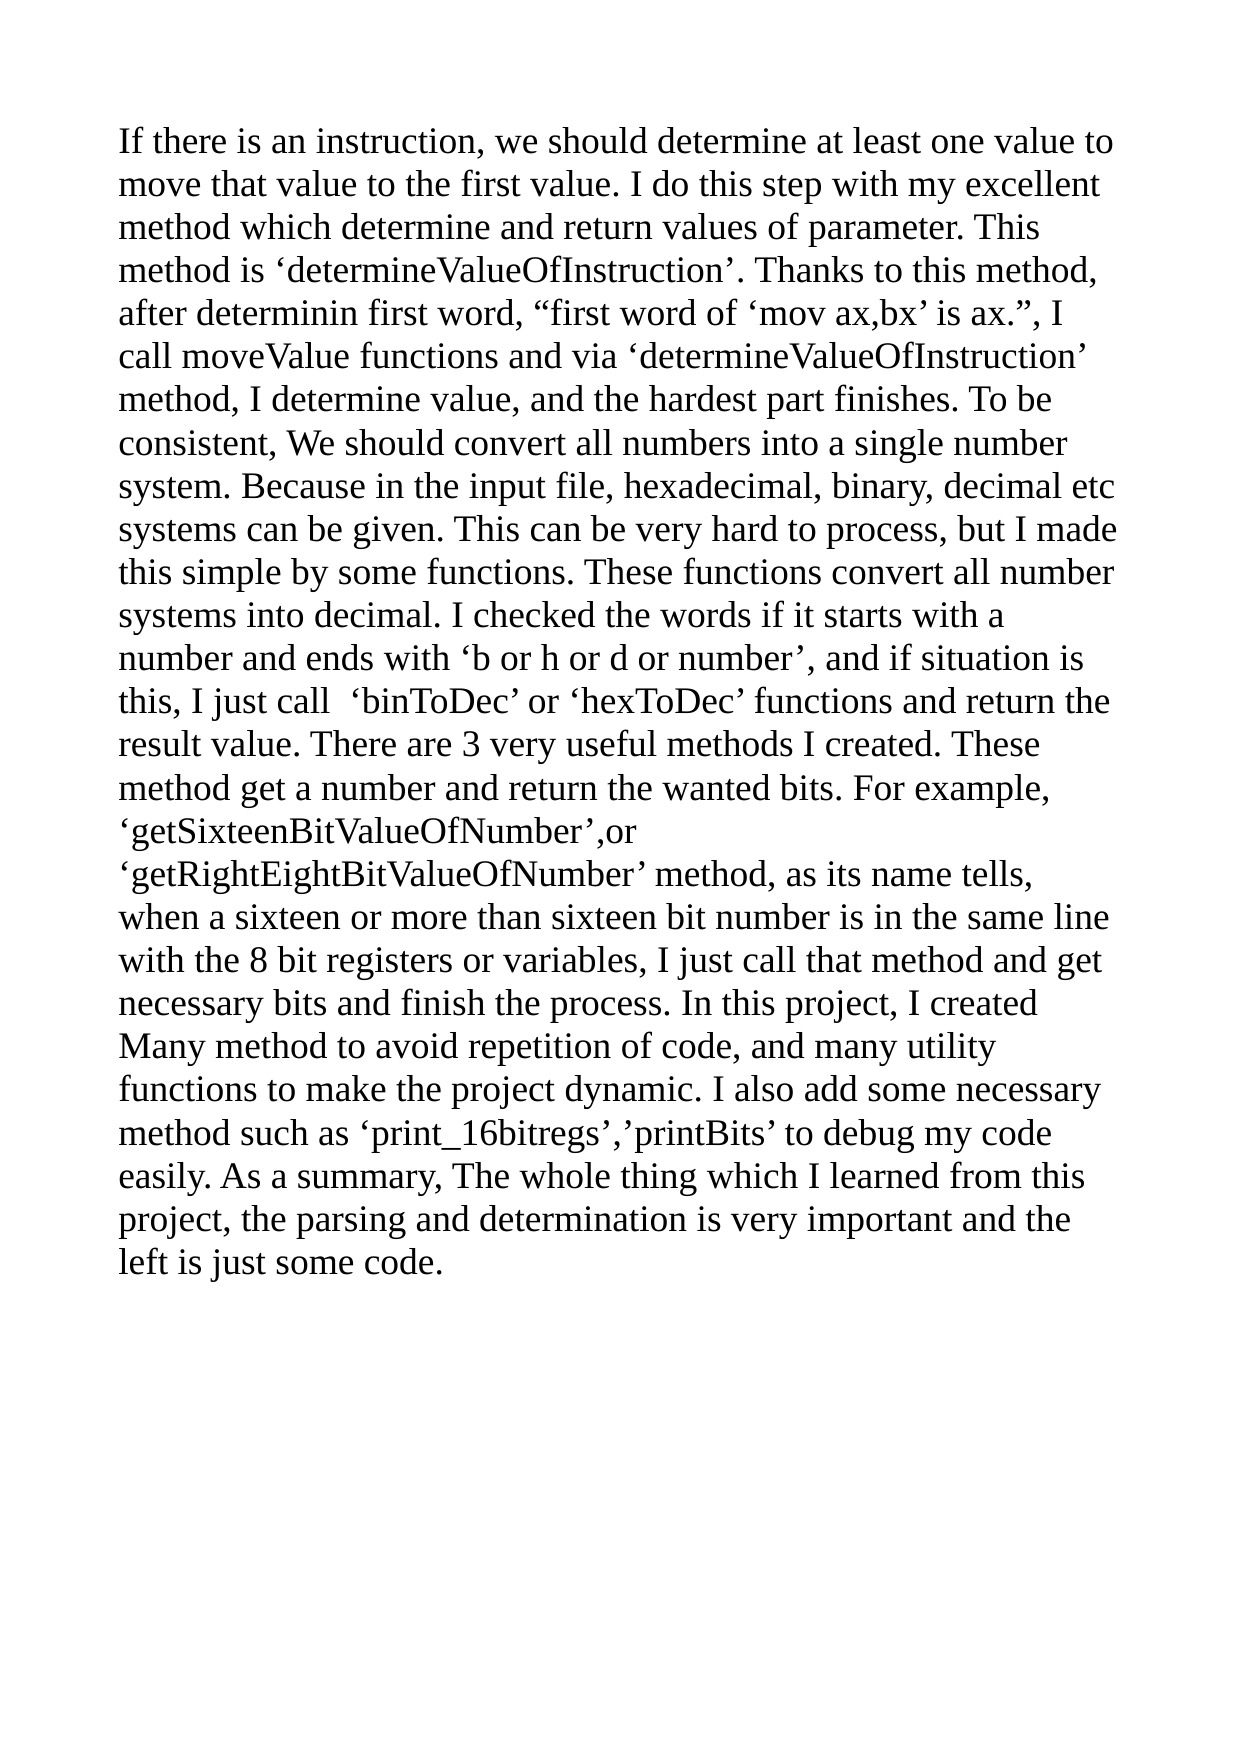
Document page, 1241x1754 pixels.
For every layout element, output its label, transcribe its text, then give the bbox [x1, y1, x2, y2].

text If there is an instruction, we should determine at least one value to move that value to the first value. I do this step with my excellent method which determine and return values of parameter. This method is ‘determineValueOfInstruction’. Thanks to this method, after determinin first word, “first word of ‘mov ax,bx’ is ax.”, I call moveValue functions and via ‘determineValueOfInstruction’ method, I determine value, and the hardest part finishes. To be consistent, We should convert all numbers into a single number system. Because in the input file, hexadecimal, binary, decimal etc systems can be given. This can be very hard to process, but I made this simple by some functions. These functions convert all number systems into decimal. I checked the words if it starts with a number and ends with ‘b or h or d or number’, and if situation is this, I just call ‘binToDec’ or ‘hexToDec’ functions and return the result value. There are 3 very useful methods I created. These method get a number and return the wanted bits. For example, ‘getSixteenBitValueOfNumber’,or ‘getRightEightBitValueOfNumber’ method, as its name tells, when a sixteen or more than sixteen bit number is in the same line with the 8 bit registers or variables, I just call that method and get necessary bits and finish the process. In this project, I created Many method to avoid repetition of code, and many utility functions to make the project dynamic. I also add some necessary method such as ‘print_16bitregs’,’printBits’ to debug my code easily. As a summary, The whole thing which I learned from this project, the parsing and determination is very important and the left is just some code. [118, 118, 1122, 1282]
